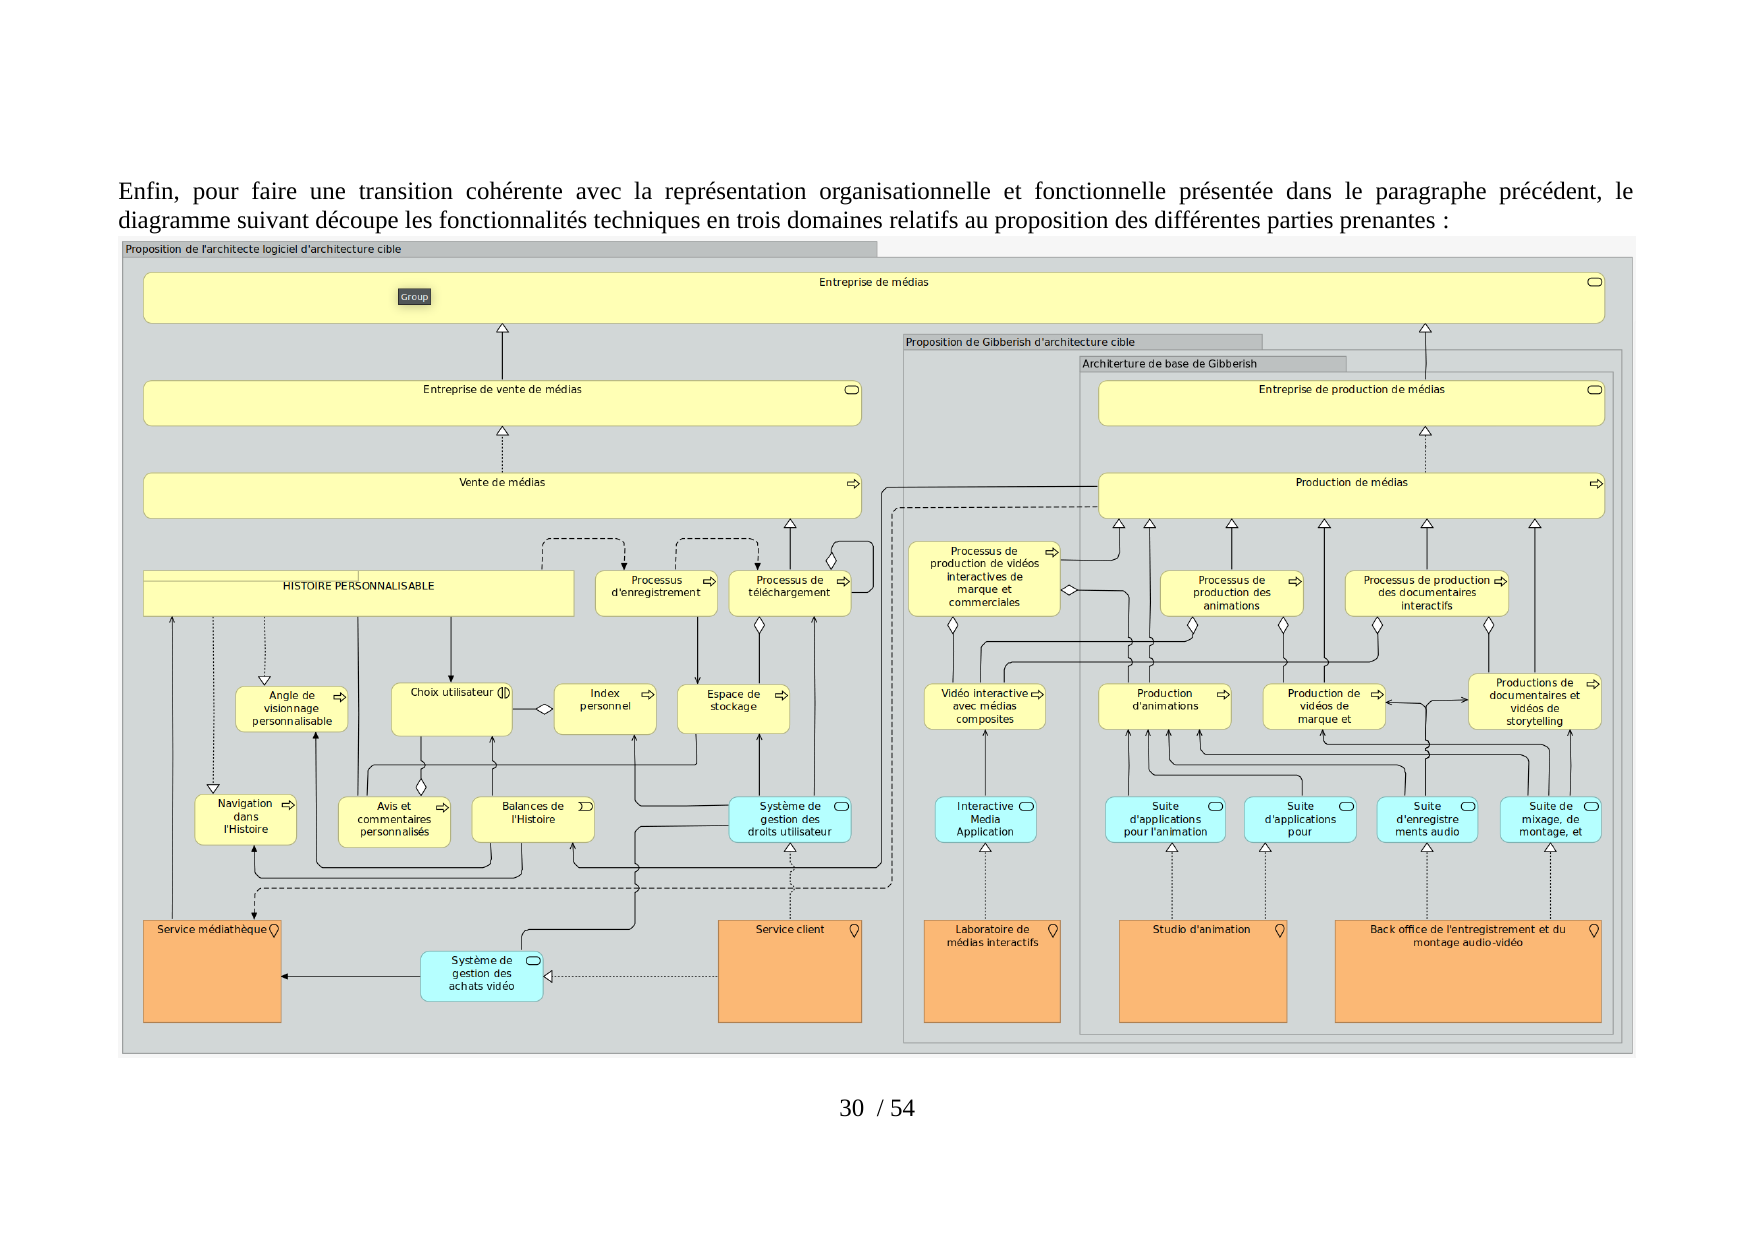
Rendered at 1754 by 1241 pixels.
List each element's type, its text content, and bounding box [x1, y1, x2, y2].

text Enfin, pour faire une transition cohérente avec la représentation organisationnelle et fonctionnelle présentée dans le paragraphe précédent, le diagramme suivant découpe les fonctionnalités techniques en trois domaines relatifs au proposition des différentes parties prenantes : [118, 176, 1636, 234]
picture [118, 236, 1636, 1058]
